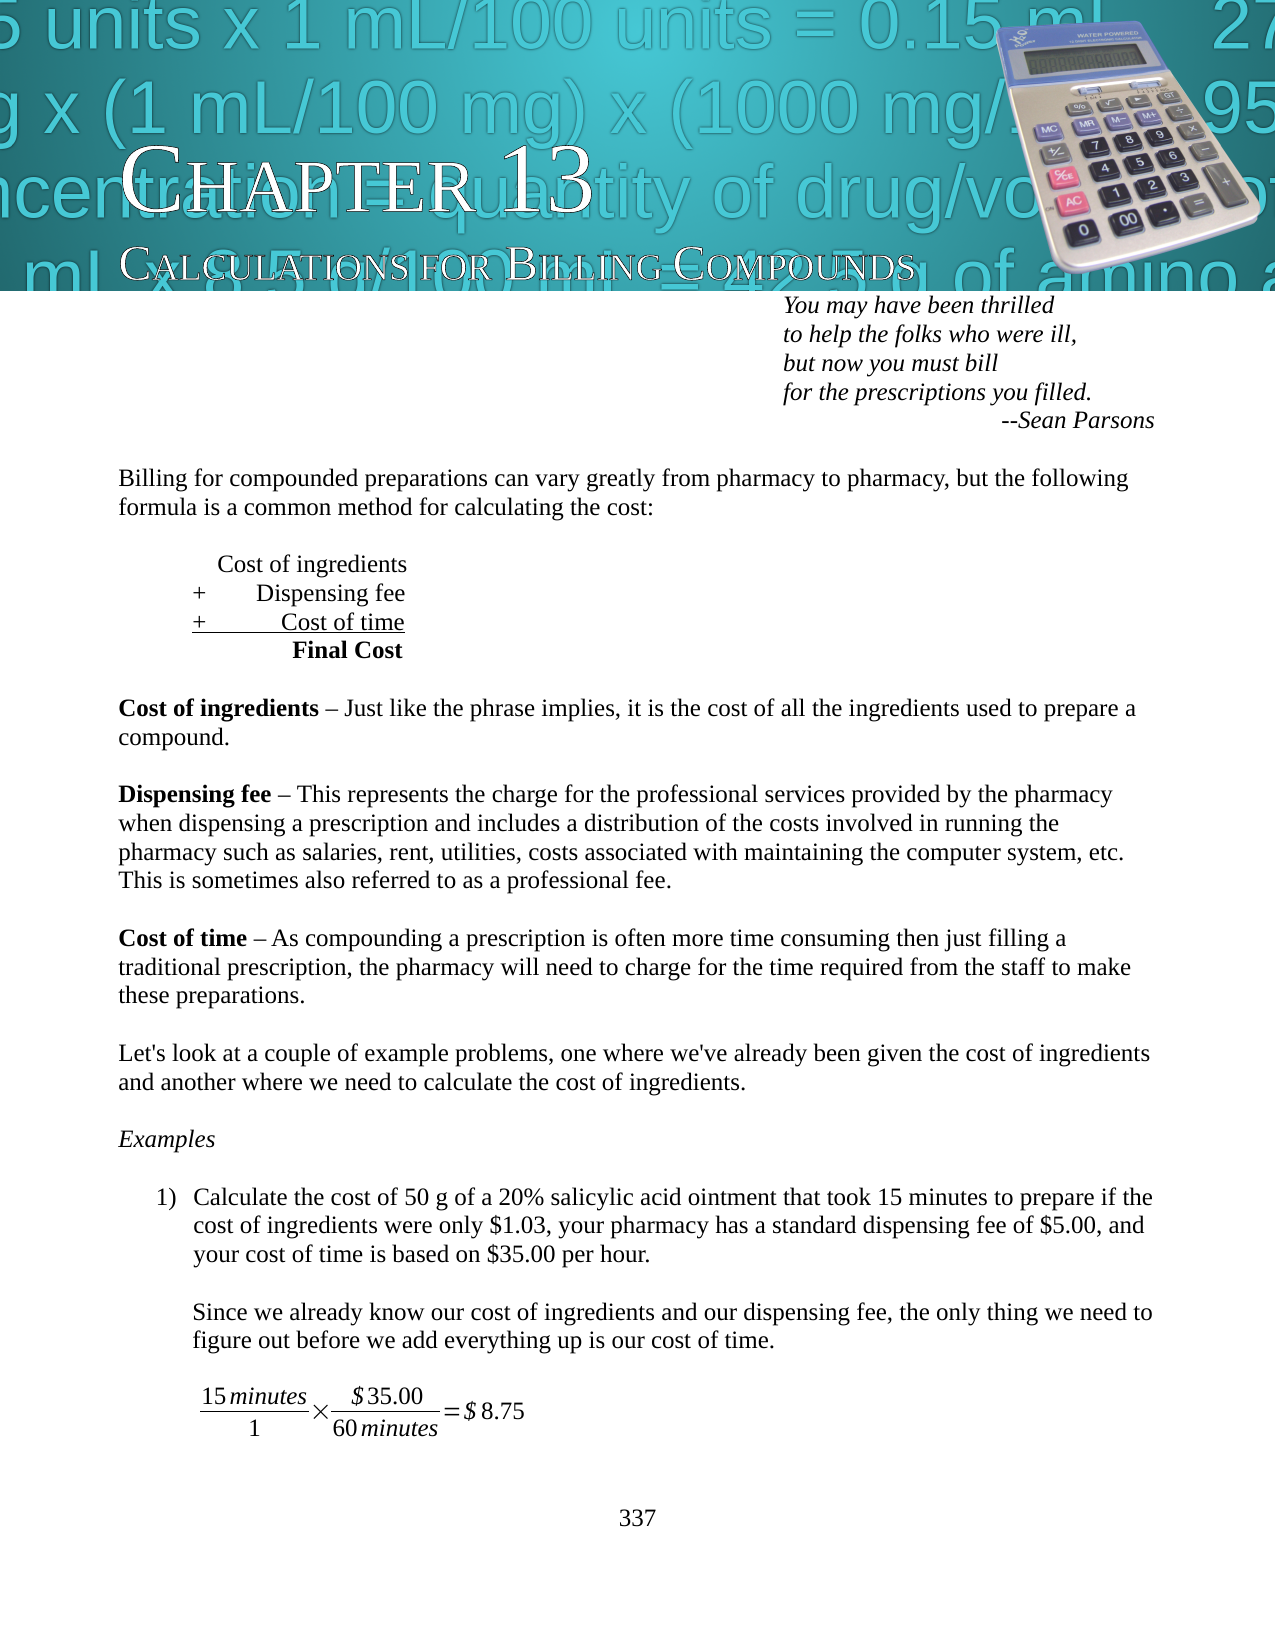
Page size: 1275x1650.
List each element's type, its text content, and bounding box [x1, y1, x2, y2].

text Let's look at a couple of example problems, one where we've already been given the cost of ingredients and another where we need to calculate the cost of ingredients. [118, 1038, 1157, 1096]
picture [0, 0, 1275, 291]
text Examples [118, 1124, 1157, 1153]
text Final Cost [192, 636, 1157, 664]
text Dispensing fee – This represents the charge for the professional services provided by the pharmacy when dispensing a prescription and includes a distribution of the costs involved in running the pharmacy such as salaries, rent, utilities, costs associated with maintaining the computer system, etc. This is sometimes also referred to as a professional fee. [118, 779, 1157, 894]
text + Dispensing fee [192, 578, 1157, 607]
list Calculate the cost of 50 g of a 20% salicylic acid ointment that took 15 minutes to prepare if the cost of ingredients were only $1.03, your pharmacy has a standard dispensing fee of $5.00, and your cost of time is based on $35.00 per hour. [156, 1182, 1157, 1268]
text + Cost of time [192, 607, 1157, 636]
text Billing for compounded preparations can vary greatly from pharmacy to pharmacy, but the following formula is a common method for calculating the cost: [118, 463, 1157, 521]
text --Sean Parsons [118, 406, 1157, 434]
text Cost of ingredients [192, 549, 1157, 578]
text Since we already know our cost of ingredients and our dispensing fee, the only thing we need to figure out before we add everything up is our cost of time. [192, 1297, 1157, 1354]
text but now you must bill [783, 348, 1157, 377]
text Cost of ingredients – Just like the phrase implies, it is the cost of all the ingredients used to prepare a compound. [118, 693, 1157, 751]
text to help the folks who were ill, [783, 319, 1157, 348]
text for the prescriptions you filled. [783, 377, 1157, 406]
text You may have been thrilled [783, 291, 1157, 319]
text Cost of time – As compounding a prescription is often more time consuming then just filling a traditional prescription, the pharmacy will need to charge for the time required from the staff to make these preparations. [118, 923, 1157, 1009]
